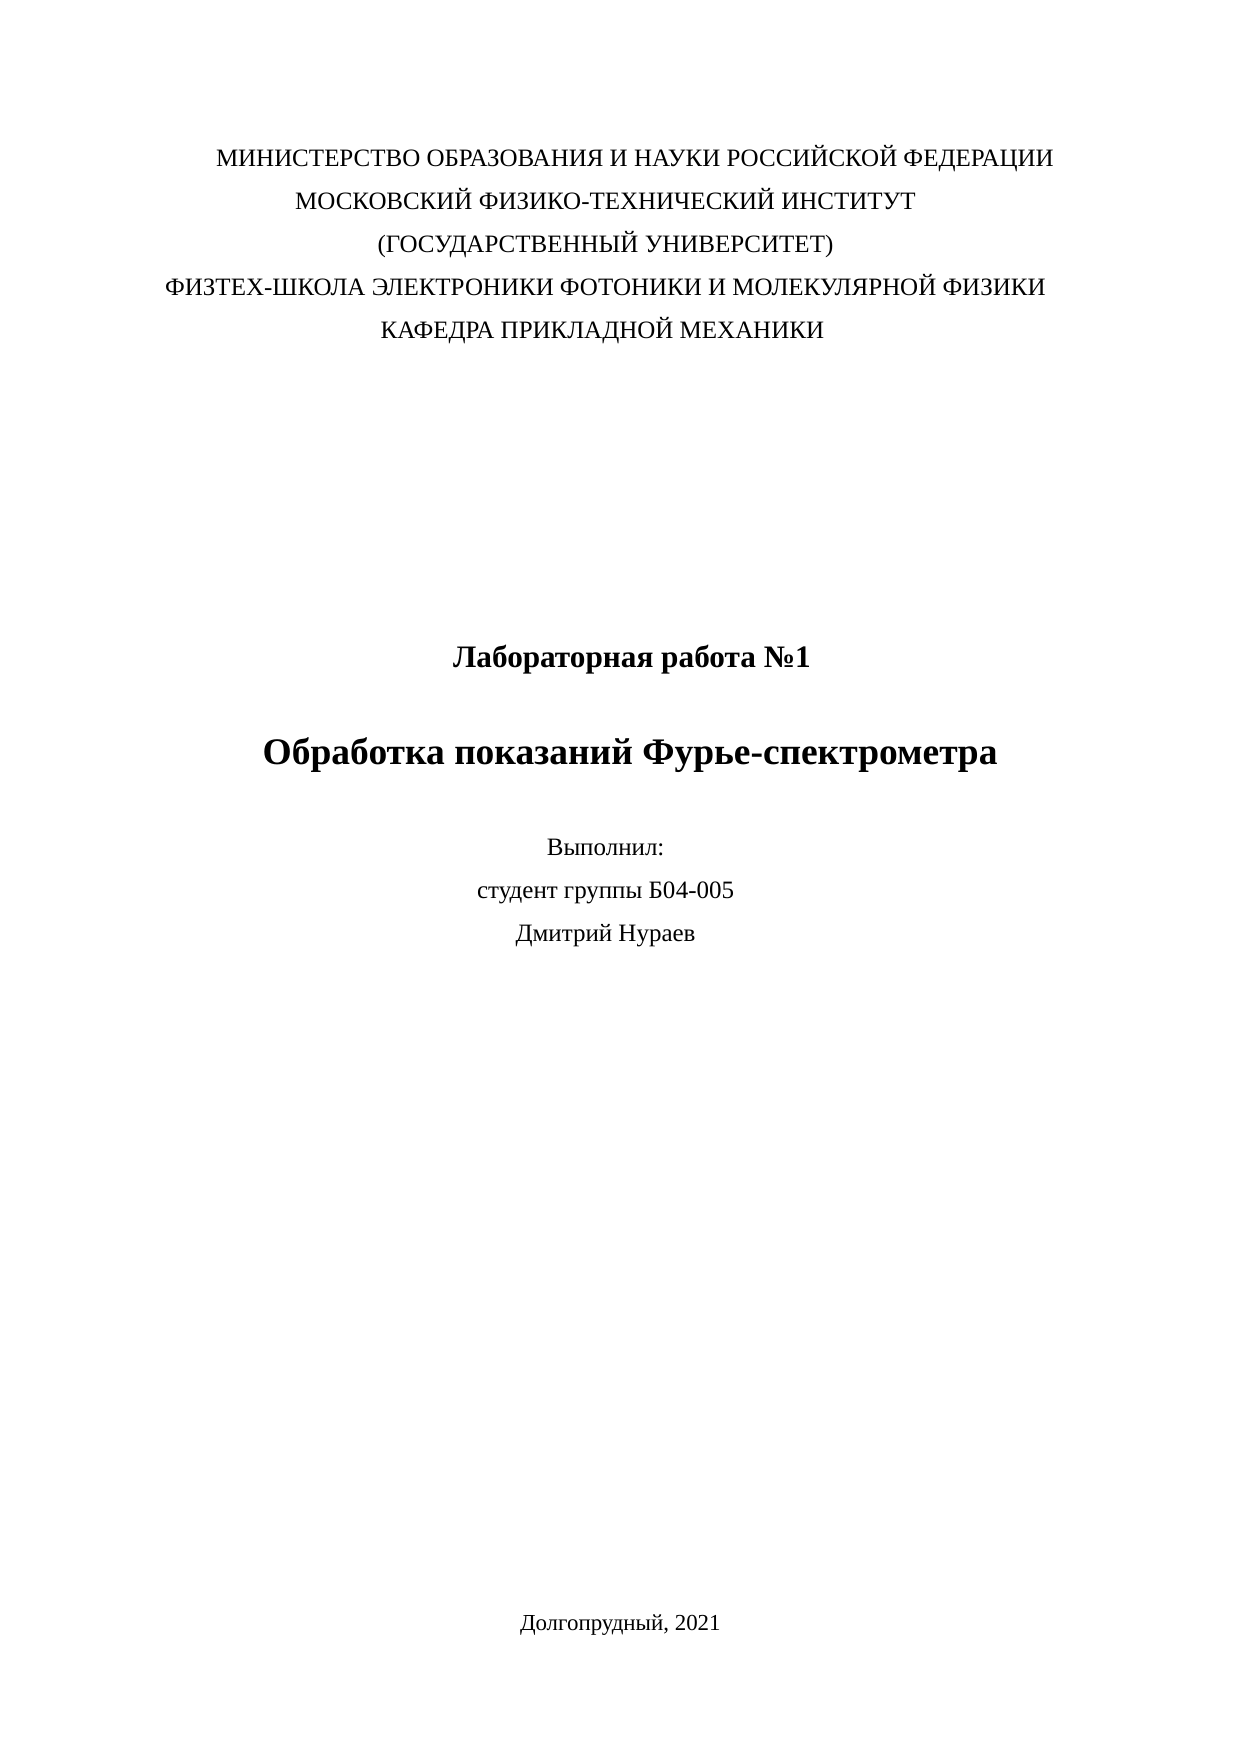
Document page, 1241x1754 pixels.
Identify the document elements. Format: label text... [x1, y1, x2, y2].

subtitle МИНИСТЕРСТВО ОБРАЗОВАНИЯ И НАУКИ РОССИЙСКОЙ ФЕДЕРАЦИИ МОСКОВСКИЙ ФИЗИКО-ТЕХНИЧЕСКИЙ ИНСТИТУТ (ГОСУДАРСТВЕННЫЙ УНИВЕРСИТЕТ) ФИЗТЕХ-ШКОЛА ЭЛЕКТРОНИКИ ФОТОНИКИ И МОЛЕКУЛЯРНОЙ ФИЗИКИ КАФЕДРА ПРИКЛАДНОЙ МЕХАНИКИ [118, 143, 1093, 344]
subtitle Обработка показаний Фурье-спектрометра [118, 729, 1093, 773]
subtitle Выполнил: студент группы Б04-005 Дмитрий Нураев [118, 832, 1093, 947]
subtitle Лабораторная работа №1 [118, 638, 1093, 674]
